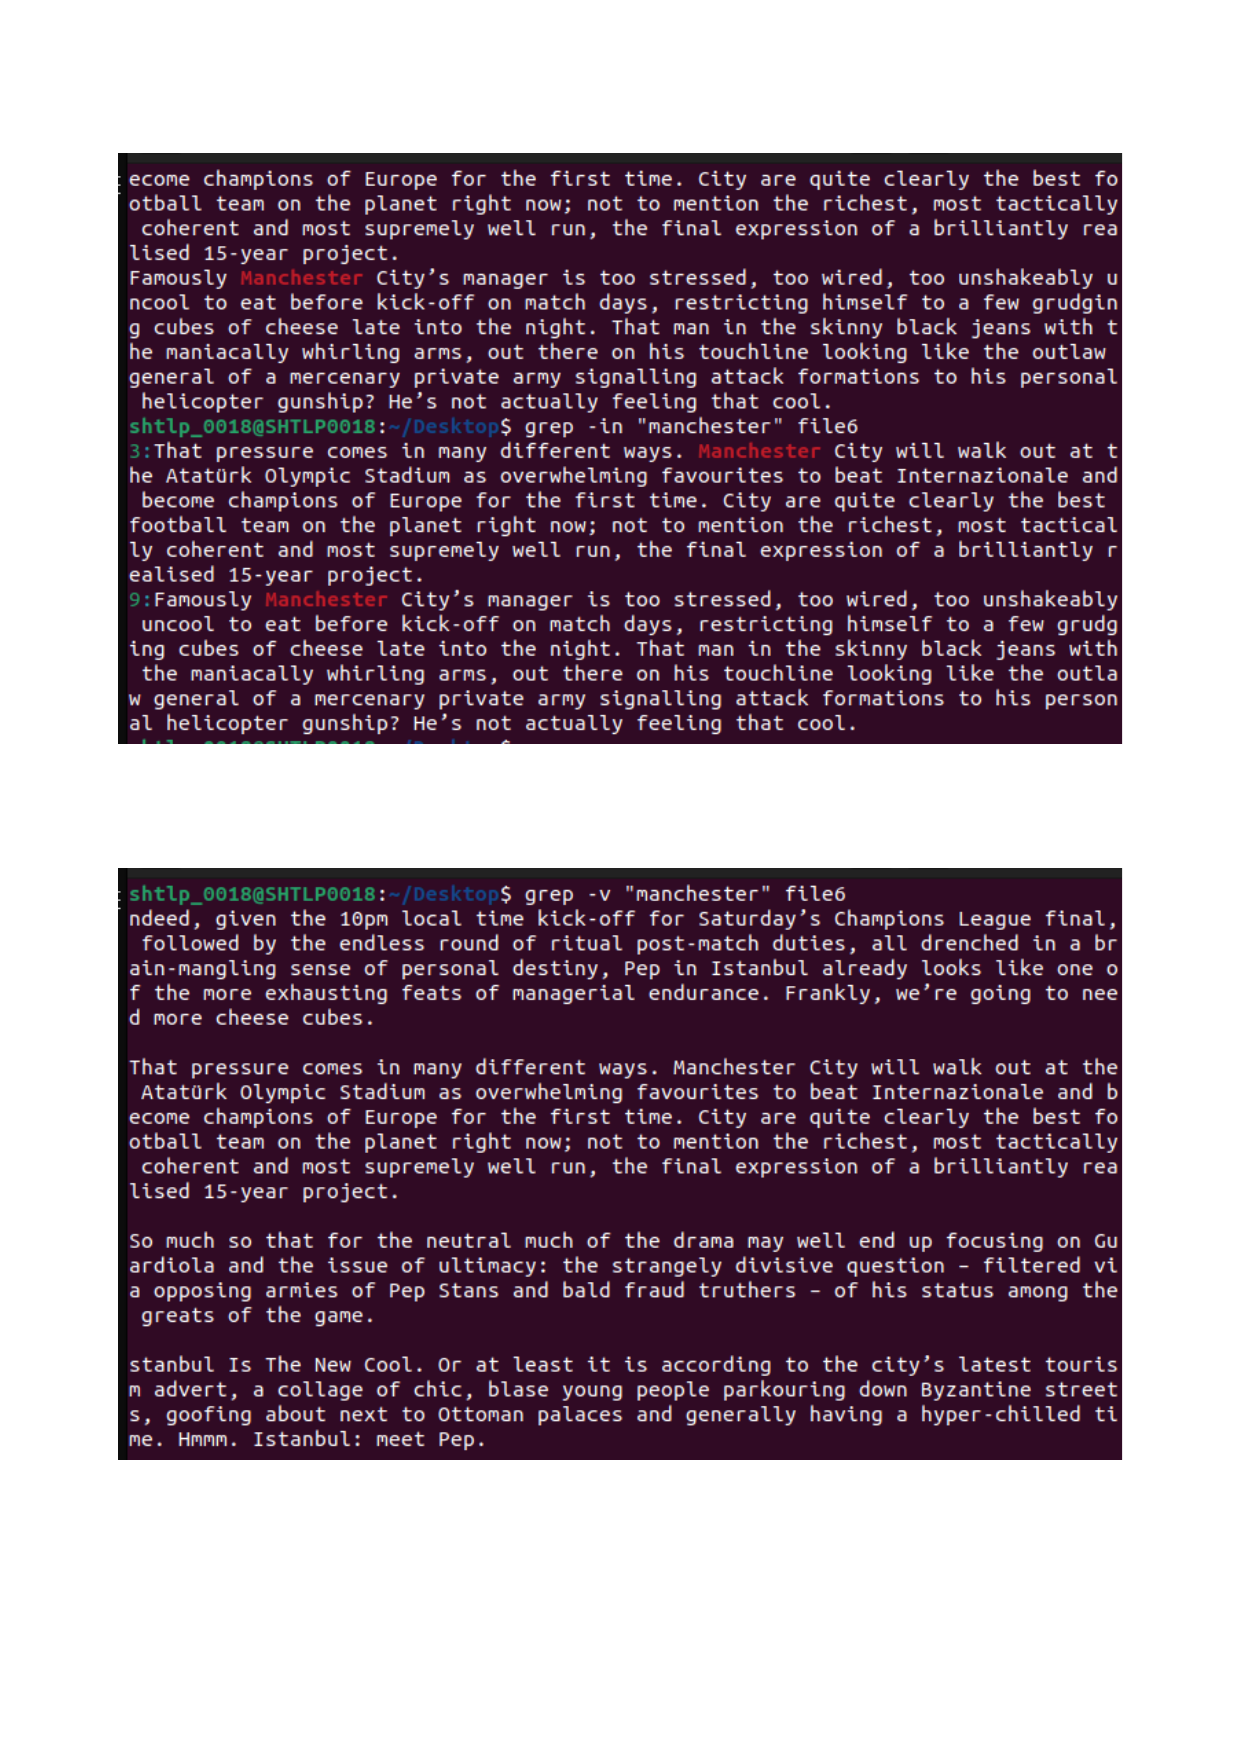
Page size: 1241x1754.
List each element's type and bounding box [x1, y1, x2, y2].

picture [118, 868, 1123, 1460]
picture [118, 153, 1123, 744]
